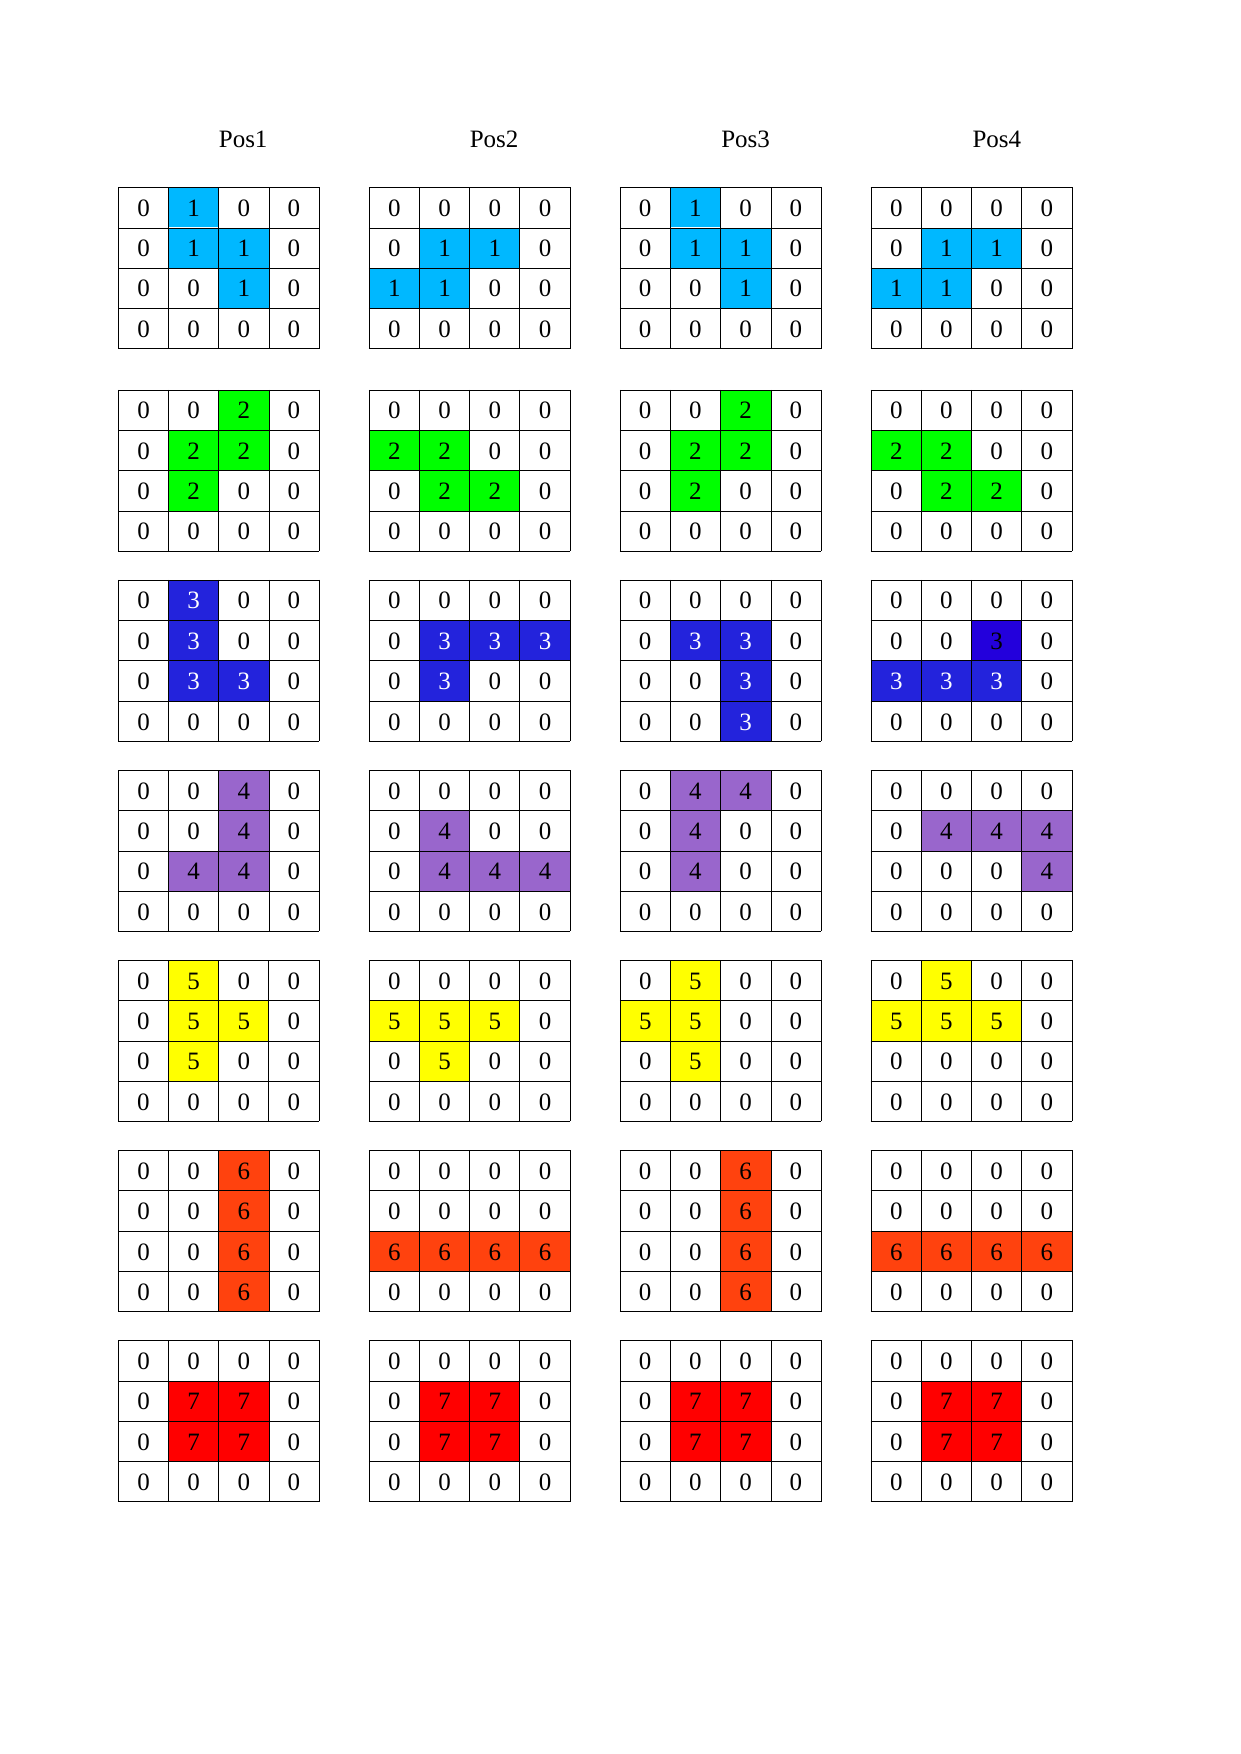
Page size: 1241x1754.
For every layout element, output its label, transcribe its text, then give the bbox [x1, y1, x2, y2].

table_header 0 [721, 961, 771, 1000]
table_cell 5 [420, 1042, 469, 1081]
table_cell 0 [370, 892, 419, 931]
table_cell [320, 660, 369, 701]
table_cell 0 [119, 269, 168, 308]
table_header 0 [872, 581, 921, 620]
table_cell 0 [721, 1042, 771, 1081]
table_cell 6 [219, 1191, 269, 1231]
table_cell 0 [119, 892, 168, 931]
table_cell [320, 1271, 369, 1311]
table_cell [1073, 1000, 1122, 1041]
table_cell 0 [972, 269, 1021, 308]
table_cell 3 [420, 661, 469, 701]
table_header 4 [721, 771, 771, 810]
table_cell [571, 1190, 620, 1231]
table_cell 0 [520, 269, 570, 308]
table_cell 0 [370, 309, 419, 348]
table_cell [1073, 511, 1122, 551]
table_cell [320, 1231, 369, 1271]
table_cell 0 [1022, 1042, 1072, 1081]
table_cell 0 [520, 1082, 570, 1121]
table_cell 0 [671, 1232, 720, 1271]
table_cell 5 [671, 1001, 720, 1041]
table_header 0 [470, 188, 519, 227]
table_cell 7 [169, 1422, 218, 1461]
table_cell 0 [972, 702, 1021, 741]
table_header 0 [1022, 961, 1072, 1000]
table_cell 0 [520, 1382, 570, 1421]
table_cell 0 [772, 892, 821, 931]
table_header 5 [169, 961, 218, 1000]
table_cell 0 [169, 269, 218, 308]
table_cell 0 [270, 1422, 319, 1461]
table_cell 4 [219, 811, 269, 851]
table_cell 0 [470, 892, 519, 931]
table_cell 0 [872, 811, 921, 851]
table_header 4 [671, 771, 720, 810]
table_header [822, 1340, 871, 1381]
table_cell 0 [520, 1001, 570, 1041]
table_header 0 [520, 961, 570, 1000]
table_cell 0 [119, 512, 168, 551]
table_cell 0 [470, 811, 519, 851]
table_cell 0 [972, 1042, 1021, 1081]
table_cell 5 [219, 1001, 268, 1041]
table_header 0 [721, 188, 771, 227]
table_header 0 [370, 581, 419, 620]
table_header 0 [219, 1341, 269, 1381]
table_cell [320, 1000, 369, 1041]
table_header 0 [972, 961, 1021, 1000]
table_cell 2 [370, 431, 419, 470]
table_header 0 [420, 961, 469, 1000]
table_cell 0 [922, 1191, 971, 1231]
table_cell 0 [872, 1191, 921, 1231]
table_cell 0 [671, 1191, 720, 1231]
table_header [1073, 187, 1122, 227]
table_header 0 [671, 391, 720, 430]
table_cell 0 [470, 512, 519, 551]
table_cell [571, 430, 620, 470]
table_cell 0 [671, 512, 720, 551]
table_cell 0 [119, 1272, 168, 1311]
table_cell [571, 511, 620, 551]
table_cell 0 [270, 471, 319, 511]
table_cell 5 [370, 1001, 419, 1041]
table_cell 0 [119, 1382, 168, 1421]
table_cell 2 [972, 471, 1021, 511]
table_cell 0 [119, 1001, 168, 1041]
table_cell 0 [621, 1382, 670, 1421]
table_cell 0 [219, 621, 269, 660]
table_cell 5 [671, 1042, 720, 1081]
table_header 0 [370, 1151, 419, 1190]
table_header [1073, 580, 1122, 620]
table_cell 0 [872, 892, 921, 931]
table_cell 7 [169, 1382, 218, 1421]
table_header 0 [621, 581, 670, 620]
table_cell [571, 660, 620, 701]
table_cell 4 [972, 811, 1021, 851]
table_cell 5 [470, 1001, 519, 1041]
table_cell 0 [1022, 1422, 1072, 1461]
table_cell 0 [621, 1191, 670, 1231]
table_cell 5 [972, 1001, 1021, 1041]
table_cell 6 [721, 1232, 771, 1271]
table_cell 0 [922, 852, 971, 891]
table_cell 0 [520, 229, 570, 268]
table_cell [320, 430, 369, 470]
table_header [1073, 390, 1122, 430]
table_cell 0 [370, 471, 419, 511]
table_cell 7 [922, 1422, 971, 1461]
table_cell [571, 620, 620, 660]
table_cell 0 [671, 661, 720, 701]
table_cell 0 [119, 431, 168, 470]
table_cell 0 [119, 811, 168, 851]
table_cell [1073, 660, 1122, 701]
table_header 3 [169, 581, 218, 620]
table_cell 0 [772, 661, 821, 701]
table_cell 0 [922, 309, 971, 348]
table_cell 0 [420, 512, 469, 551]
table_cell 0 [772, 811, 821, 851]
table_cell 4 [420, 811, 469, 851]
table_cell 0 [772, 471, 821, 511]
table_cell [571, 308, 620, 348]
table_cell [320, 470, 369, 511]
table_cell 0 [520, 1042, 570, 1081]
table_cell 0 [270, 1462, 319, 1501]
table_cell 6 [1022, 1232, 1072, 1271]
table_header 1 [671, 188, 720, 227]
table_cell 0 [520, 702, 570, 741]
table_cell 0 [219, 1462, 269, 1501]
table_cell 0 [721, 1462, 771, 1501]
table_header [1073, 1340, 1122, 1381]
table_header 0 [621, 1151, 670, 1190]
table_cell [822, 810, 871, 851]
table_cell 0 [972, 892, 1021, 931]
table_header 0 [922, 771, 971, 810]
table_header [571, 390, 620, 430]
table_cell 0 [721, 811, 771, 851]
table_cell 5 [420, 1001, 469, 1041]
table_header 0 [169, 1151, 218, 1190]
table_cell 0 [470, 1191, 519, 1231]
table_header 0 [470, 961, 519, 1000]
table_header 0 [972, 771, 1021, 810]
table_header [320, 1340, 369, 1381]
table_cell 0 [922, 512, 971, 551]
table_header 1 [169, 188, 218, 227]
table_header 0 [772, 391, 821, 430]
table_header 0 [972, 391, 1021, 430]
table_cell 0 [169, 892, 218, 931]
table_cell [1073, 701, 1122, 741]
table_header 0 [1022, 771, 1072, 810]
table_header [822, 580, 871, 620]
table_cell 0 [621, 471, 670, 511]
table_cell 1 [420, 229, 469, 268]
table_cell 0 [470, 1082, 519, 1121]
table_cell [320, 891, 369, 931]
table_cell 5 [872, 1001, 921, 1041]
table_cell 0 [1022, 1382, 1072, 1421]
table_header 5 [671, 961, 720, 1000]
table_cell 4 [420, 852, 469, 891]
table_cell 0 [520, 1462, 570, 1501]
table_cell 0 [922, 1082, 971, 1121]
table_header 0 [621, 391, 670, 430]
table_cell 0 [772, 1232, 821, 1271]
table_cell [1073, 1421, 1122, 1461]
table_cell 0 [420, 309, 469, 348]
table_header [320, 770, 369, 810]
table_cell [822, 1421, 871, 1461]
table_cell 0 [671, 702, 720, 741]
table_cell 0 [872, 1462, 921, 1501]
table_header [571, 1150, 620, 1190]
table_cell 0 [721, 1082, 771, 1121]
table_cell 0 [922, 892, 971, 931]
table_cell 0 [270, 512, 319, 551]
table_cell 4 [169, 852, 218, 891]
table_cell 7 [721, 1422, 771, 1461]
table_cell 0 [671, 1082, 720, 1121]
table_header 0 [520, 1341, 570, 1381]
table_cell 0 [772, 1082, 821, 1121]
table_cell [320, 1190, 369, 1231]
table_header [822, 187, 871, 227]
table_cell 3 [721, 621, 771, 660]
table_cell 0 [772, 1272, 821, 1311]
table_cell 0 [721, 512, 771, 551]
table_header 0 [219, 188, 269, 227]
table_header 0 [420, 581, 469, 620]
table_cell [320, 620, 369, 660]
table_cell 0 [671, 269, 720, 308]
table_cell 1 [671, 229, 720, 268]
table_cell 6 [972, 1232, 1021, 1271]
table_header 0 [721, 581, 771, 620]
table_cell 1 [872, 269, 921, 308]
table_cell 0 [872, 1422, 921, 1461]
table_cell 1 [922, 269, 971, 308]
table_header 0 [270, 1341, 319, 1381]
table_cell 0 [370, 1082, 419, 1121]
table_cell [822, 1081, 871, 1121]
table_cell 0 [721, 471, 771, 511]
table_header 0 [972, 1341, 1021, 1381]
table_cell 0 [1022, 309, 1072, 348]
table_header 0 [420, 188, 469, 227]
table_cell 0 [872, 852, 921, 891]
table_cell 0 [872, 471, 921, 511]
table_header 6 [721, 1151, 771, 1190]
table_cell 7 [219, 1422, 269, 1461]
table_cell 0 [972, 431, 1021, 470]
table_cell 0 [270, 852, 319, 891]
table_header 0 [270, 771, 319, 810]
table_cell 0 [972, 1462, 1021, 1501]
table_cell 0 [1022, 661, 1072, 701]
table_cell [822, 660, 871, 701]
table_cell [320, 1081, 369, 1121]
table_header 0 [169, 771, 218, 810]
table_cell 0 [270, 621, 319, 660]
table_cell [822, 268, 871, 308]
table_cell 0 [270, 229, 319, 268]
table_cell [1073, 1190, 1122, 1231]
table_cell 4 [671, 852, 720, 891]
table_header 0 [721, 1341, 771, 1381]
table_cell [1073, 430, 1122, 470]
table_cell 0 [621, 269, 670, 308]
table_cell [571, 1381, 620, 1421]
table_cell 7 [972, 1382, 1021, 1421]
table_cell 6 [922, 1232, 971, 1271]
table_cell 0 [370, 1272, 419, 1311]
table_cell 0 [772, 309, 821, 348]
table_cell 0 [772, 431, 821, 470]
table_header [822, 960, 871, 1000]
table_cell 6 [420, 1232, 469, 1271]
table_header 0 [420, 1341, 469, 1381]
table_cell 0 [621, 852, 670, 891]
table_header 0 [119, 1341, 168, 1381]
table_cell [1073, 470, 1122, 511]
table_header Pos1 [118, 118, 368, 158]
table_cell 0 [1022, 1001, 1072, 1041]
table_header 0 [772, 188, 821, 227]
table_header 0 [270, 391, 319, 430]
table_cell [822, 1041, 871, 1081]
table_header 0 [470, 1341, 519, 1381]
table_cell 1 [219, 269, 269, 308]
table_header 2 [721, 391, 771, 430]
table_cell [320, 1381, 369, 1421]
table_cell 3 [520, 621, 570, 660]
table_cell 0 [370, 811, 419, 851]
table_header 0 [269, 961, 319, 1000]
table_cell 0 [520, 512, 570, 551]
table_cell 1 [721, 269, 771, 308]
table_cell 0 [972, 1272, 1021, 1311]
table_cell 0 [520, 309, 570, 348]
table_cell 0 [721, 852, 771, 891]
table_cell 1 [169, 229, 218, 268]
table_header 0 [470, 1151, 519, 1190]
table_cell 0 [119, 1422, 168, 1461]
table_cell 5 [922, 1001, 971, 1041]
table_cell 2 [922, 431, 971, 470]
table_header 0 [119, 188, 168, 227]
table_cell 4 [671, 811, 720, 851]
table_cell [1073, 1041, 1122, 1081]
table_cell 0 [269, 1001, 319, 1041]
table_header 0 [370, 188, 419, 227]
table_header [822, 770, 871, 810]
table_cell 0 [872, 512, 921, 551]
table_cell 0 [420, 1462, 469, 1501]
table_cell 0 [671, 1462, 720, 1501]
table_cell 2 [420, 471, 469, 511]
table_cell [571, 1271, 620, 1311]
table_header 0 [219, 961, 268, 1000]
table_header 0 [470, 581, 519, 620]
table_header 0 [370, 771, 419, 810]
table_cell 0 [420, 1272, 469, 1311]
table_cell [571, 1041, 620, 1081]
table_cell 0 [169, 1462, 218, 1501]
table_cell 3 [721, 702, 771, 741]
table_header 0 [1022, 188, 1072, 227]
table_cell 0 [470, 269, 519, 308]
table_cell 3 [872, 661, 921, 701]
table_cell 0 [520, 1191, 570, 1231]
table_cell [822, 1381, 871, 1421]
table_header 0 [621, 771, 670, 810]
table_cell 2 [169, 431, 218, 470]
table_header 0 [520, 1151, 570, 1190]
table_cell [571, 470, 620, 511]
table_cell 0 [119, 1042, 168, 1081]
table_cell 0 [270, 661, 319, 701]
table_header 0 [872, 961, 921, 1000]
table_header 0 [270, 188, 319, 227]
table_cell 0 [270, 1191, 319, 1231]
table_cell 0 [520, 1422, 570, 1461]
table_cell 0 [169, 1191, 218, 1231]
table_cell 0 [621, 1422, 670, 1461]
table_cell [571, 1421, 620, 1461]
table_cell 0 [1022, 229, 1072, 268]
table_cell 0 [772, 1422, 821, 1461]
table_cell 0 [270, 892, 319, 931]
table_header 0 [972, 188, 1021, 227]
table_cell 0 [219, 309, 269, 348]
table_cell 3 [169, 621, 218, 660]
table_cell 4 [1022, 852, 1072, 891]
table_cell 2 [671, 471, 720, 511]
table_header 0 [270, 1151, 319, 1190]
table_header 0 [671, 581, 720, 620]
table_header 0 [520, 771, 570, 810]
table_cell [1073, 228, 1122, 268]
table_cell 2 [420, 431, 469, 470]
table_cell 7 [219, 1382, 269, 1421]
table_cell [822, 308, 871, 348]
table_cell 0 [520, 892, 570, 931]
table_header 5 [922, 961, 971, 1000]
table_cell 5 [621, 1001, 670, 1041]
table_cell 6 [219, 1232, 269, 1271]
table_header 0 [420, 391, 469, 430]
table_header 0 [1022, 391, 1072, 430]
table_cell 6 [370, 1232, 419, 1271]
table_cell [822, 620, 871, 660]
table_cell 3 [169, 661, 218, 701]
table_header [320, 960, 369, 1000]
table_cell 0 [922, 1042, 971, 1081]
table_cell 0 [772, 229, 821, 268]
table_cell 0 [772, 1462, 821, 1501]
table_cell 3 [972, 621, 1021, 660]
table_cell 0 [1022, 621, 1072, 660]
table_cell 0 [119, 1462, 168, 1501]
table_cell 0 [370, 512, 419, 551]
table_cell 0 [169, 309, 218, 348]
table_cell 0 [1022, 431, 1072, 470]
table_header 0 [772, 771, 821, 810]
table_header [1073, 1150, 1122, 1190]
table_header 0 [1022, 1341, 1072, 1381]
table_cell 0 [721, 1001, 771, 1041]
table_cell [320, 511, 369, 551]
table_header 0 [119, 581, 168, 620]
table_cell 5 [169, 1001, 218, 1041]
table_cell 3 [671, 621, 720, 660]
table_cell [320, 1041, 369, 1081]
table_cell 4 [520, 852, 570, 891]
table_cell 0 [972, 512, 1021, 551]
table_cell 0 [370, 1191, 419, 1231]
table_cell 0 [169, 512, 218, 551]
table_cell 0 [1022, 269, 1072, 308]
table_cell 4 [470, 852, 519, 891]
table_cell 0 [621, 229, 670, 268]
table_cell 0 [270, 1232, 319, 1271]
table_cell 0 [671, 892, 720, 931]
table_header 0 [772, 581, 821, 620]
table_cell 6 [872, 1232, 921, 1271]
table_header 0 [922, 1151, 971, 1190]
table_cell 0 [772, 1042, 821, 1081]
table_cell [1073, 1461, 1122, 1501]
table_header 0 [470, 771, 519, 810]
table_header 0 [1022, 1151, 1072, 1190]
table_cell [1073, 1271, 1122, 1311]
table_cell 0 [270, 811, 319, 851]
table_header 0 [621, 961, 670, 1000]
table_cell 0 [872, 309, 921, 348]
table_cell 7 [972, 1422, 1021, 1461]
table_cell [320, 701, 369, 741]
table_cell 6 [721, 1191, 771, 1231]
table_cell 0 [370, 661, 419, 701]
table_header 0 [119, 1151, 168, 1190]
table_cell [320, 1461, 369, 1501]
table_cell 7 [671, 1422, 720, 1461]
table_cell [1073, 891, 1122, 931]
table_cell 0 [772, 512, 821, 551]
table_cell 0 [972, 852, 1021, 891]
table_cell 4 [922, 811, 971, 851]
table_cell [320, 308, 369, 348]
table_cell 0 [872, 229, 921, 268]
table_cell 0 [470, 1462, 519, 1501]
table_cell [822, 1461, 871, 1501]
table_header 0 [370, 1341, 419, 1381]
table_cell 0 [119, 661, 168, 701]
table_cell 0 [119, 309, 168, 348]
table_cell 0 [1022, 512, 1072, 551]
table_cell 0 [169, 1272, 218, 1311]
table_header 0 [922, 581, 971, 620]
table_cell 0 [270, 309, 319, 348]
table_header 0 [219, 581, 269, 620]
table_cell 2 [470, 471, 519, 511]
table_cell 0 [972, 1082, 1021, 1121]
table_cell 0 [922, 621, 971, 660]
table_cell [320, 268, 369, 308]
table_cell 0 [420, 1191, 469, 1231]
table_cell [822, 511, 871, 551]
table_cell [822, 228, 871, 268]
table_cell 0 [520, 431, 570, 470]
table_header 0 [119, 771, 168, 810]
table_cell 0 [219, 471, 269, 511]
table_cell [571, 1081, 620, 1121]
table_cell [1073, 308, 1122, 348]
table_cell 1 [420, 269, 469, 308]
table_cell 1 [972, 229, 1021, 268]
table_cell 0 [1022, 892, 1072, 931]
table_cell 0 [219, 1082, 268, 1121]
table_cell 4 [219, 852, 269, 891]
table_header 0 [922, 188, 971, 227]
table_header 6 [219, 1151, 269, 1190]
table_cell 0 [470, 1272, 519, 1311]
table_cell 0 [772, 852, 821, 891]
table_cell [320, 851, 369, 891]
table_cell 0 [721, 309, 771, 348]
table_cell 0 [621, 1462, 670, 1501]
table_cell 0 [621, 512, 670, 551]
table_cell 0 [772, 621, 821, 660]
table_cell 1 [470, 229, 519, 268]
table_cell 0 [872, 702, 921, 741]
table_cell 2 [872, 431, 921, 470]
table_cell 0 [119, 229, 168, 268]
table_cell 0 [671, 309, 720, 348]
table_cell 0 [621, 1232, 670, 1271]
table_header 0 [972, 1151, 1021, 1190]
table_cell 0 [270, 269, 319, 308]
table_cell 0 [922, 1272, 971, 1311]
table_cell 3 [721, 661, 771, 701]
table_cell [822, 1190, 871, 1231]
table_header [1073, 770, 1122, 810]
table_cell [1073, 1231, 1122, 1271]
table_cell 0 [169, 702, 218, 741]
table_header 0 [772, 961, 821, 1000]
table_cell 0 [370, 1422, 419, 1461]
table_cell 0 [169, 1082, 218, 1121]
table_cell [822, 891, 871, 931]
table_cell 0 [671, 1272, 720, 1311]
table_cell 2 [721, 431, 771, 470]
table_cell 1 [370, 269, 419, 308]
table_cell 3 [420, 621, 469, 660]
table_cell [822, 701, 871, 741]
table_cell 0 [621, 702, 670, 741]
table_header 0 [470, 391, 519, 430]
table_header [571, 187, 620, 227]
table_cell 0 [621, 661, 670, 701]
table_cell [320, 228, 369, 268]
table_cell 0 [370, 229, 419, 268]
table_header [822, 390, 871, 430]
table_header 0 [621, 188, 670, 227]
table_header 2 [219, 391, 269, 430]
table_cell 0 [520, 471, 570, 511]
table_cell [571, 1000, 620, 1041]
table_cell 0 [119, 621, 168, 660]
table_header [320, 1150, 369, 1190]
table_cell 0 [169, 1232, 218, 1271]
table_header 4 [219, 771, 269, 810]
table_header 0 [420, 1151, 469, 1190]
table_cell 0 [1022, 471, 1072, 511]
table_cell 0 [1022, 702, 1072, 741]
table_cell [1073, 1381, 1122, 1421]
table_cell 0 [772, 1001, 821, 1041]
table_cell 0 [872, 1382, 921, 1421]
table_cell 0 [470, 702, 519, 741]
table_cell 0 [270, 1272, 319, 1311]
table_cell 0 [219, 702, 269, 741]
table_cell [571, 851, 620, 891]
table_cell 4 [1022, 811, 1072, 851]
table_cell 6 [219, 1272, 269, 1311]
table_cell 0 [621, 1082, 670, 1121]
table_header 0 [972, 581, 1021, 620]
table_cell [571, 1461, 620, 1501]
table_cell 1 [721, 229, 771, 268]
table_cell 0 [621, 811, 670, 851]
table_header 0 [520, 188, 570, 227]
table_cell 0 [119, 1232, 168, 1271]
table_cell 0 [1022, 1191, 1072, 1231]
table_header 0 [772, 1341, 821, 1381]
table_cell 0 [1022, 1462, 1072, 1501]
table_cell 0 [219, 892, 269, 931]
table_cell [1073, 1081, 1122, 1121]
table_header 0 [370, 961, 419, 1000]
table_header 0 [119, 391, 168, 430]
table_cell 2 [219, 431, 269, 470]
table_cell [1073, 851, 1122, 891]
table_cell 0 [470, 309, 519, 348]
table_header 0 [872, 391, 921, 430]
table_cell [571, 228, 620, 268]
table_cell 0 [621, 621, 670, 660]
table_cell 0 [370, 1042, 419, 1081]
table_cell 1 [219, 229, 269, 268]
table_cell 0 [520, 1272, 570, 1311]
table_cell 2 [671, 431, 720, 470]
table_cell 0 [370, 852, 419, 891]
table_cell 0 [872, 1082, 921, 1121]
table_cell [822, 1271, 871, 1311]
table_header 0 [169, 391, 218, 430]
table_header 0 [922, 1341, 971, 1381]
table_cell 0 [1022, 1082, 1072, 1121]
table_cell 0 [922, 702, 971, 741]
table_cell 0 [470, 1042, 519, 1081]
table_header 0 [1022, 581, 1072, 620]
table_cell 0 [420, 892, 469, 931]
table_cell 0 [219, 1042, 268, 1081]
table_cell 0 [772, 1382, 821, 1421]
table_header 0 [872, 1151, 921, 1190]
table_cell 0 [370, 702, 419, 741]
table_header [320, 187, 369, 227]
table_cell 0 [119, 852, 168, 891]
table_header 0 [671, 1341, 720, 1381]
table_header 0 [520, 391, 570, 430]
table_cell [571, 1231, 620, 1271]
table_cell [571, 810, 620, 851]
table_cell 0 [470, 661, 519, 701]
table_cell 2 [922, 471, 971, 511]
table_header [1073, 960, 1122, 1000]
table_header 0 [922, 391, 971, 430]
table_cell 0 [119, 471, 168, 511]
table_header 0 [169, 1341, 218, 1381]
table_cell [822, 1000, 871, 1041]
table_cell 5 [169, 1042, 218, 1081]
table_header [571, 580, 620, 620]
table_cell 7 [470, 1422, 519, 1461]
table_cell 6 [520, 1232, 570, 1271]
table_cell [822, 1231, 871, 1271]
table_cell 0 [269, 1042, 319, 1081]
table_cell 0 [1022, 1272, 1072, 1311]
table_cell 0 [370, 1382, 419, 1421]
table_cell [320, 810, 369, 851]
table_cell 0 [621, 309, 670, 348]
table_cell 0 [721, 892, 771, 931]
table_cell 0 [621, 1042, 670, 1081]
table_cell [571, 891, 620, 931]
table_cell [1073, 268, 1122, 308]
table_cell 3 [922, 661, 971, 701]
table_cell 0 [520, 811, 570, 851]
table_cell 0 [772, 702, 821, 741]
table_cell 0 [972, 309, 1021, 348]
table_cell [822, 430, 871, 470]
table_header 0 [420, 771, 469, 810]
table_header 0 [872, 771, 921, 810]
table_cell 0 [772, 1191, 821, 1231]
table_cell [1073, 810, 1122, 851]
table_header 0 [872, 188, 921, 227]
table_header 0 [872, 1341, 921, 1381]
table_header 0 [520, 581, 570, 620]
table_header 0 [370, 391, 419, 430]
table_cell 0 [119, 1191, 168, 1231]
table_header 0 [772, 1151, 821, 1190]
table_cell 3 [470, 621, 519, 660]
table_cell 0 [621, 892, 670, 931]
table_cell 1 [922, 229, 971, 268]
table_cell 6 [470, 1232, 519, 1271]
table_cell 0 [270, 431, 319, 470]
table_cell 0 [872, 1272, 921, 1311]
table_header [320, 580, 369, 620]
table_header 0 [270, 581, 319, 620]
table_cell 0 [922, 1462, 971, 1501]
table_cell 0 [520, 661, 570, 701]
table_header Pos3 [620, 118, 871, 158]
table_cell 0 [169, 811, 218, 851]
table_cell 0 [420, 702, 469, 741]
table_cell 0 [269, 1082, 319, 1121]
table_cell 0 [370, 621, 419, 660]
table_cell 7 [420, 1382, 469, 1421]
table_cell 0 [470, 431, 519, 470]
table_header [320, 390, 369, 430]
table_cell 3 [219, 661, 269, 701]
table_cell 0 [621, 431, 670, 470]
table_header Pos4 [871, 118, 1122, 158]
table_header [822, 1150, 871, 1190]
table_header [571, 1340, 620, 1381]
table_cell 0 [219, 512, 269, 551]
table_cell 0 [370, 1462, 419, 1501]
table_header [571, 960, 620, 1000]
table_cell 0 [621, 1272, 670, 1311]
table_cell 6 [721, 1272, 771, 1311]
table_header Pos2 [368, 118, 620, 158]
table_cell 0 [872, 621, 921, 660]
table_header 0 [671, 1151, 720, 1190]
table_header [571, 770, 620, 810]
table_cell 0 [270, 702, 319, 741]
table_cell 7 [420, 1422, 469, 1461]
table_cell [320, 1421, 369, 1461]
table_cell 0 [119, 702, 168, 741]
table_cell 7 [922, 1382, 971, 1421]
table_cell [1073, 620, 1122, 660]
table_cell [571, 268, 620, 308]
table_cell 0 [972, 1191, 1021, 1231]
table_cell 0 [772, 269, 821, 308]
table_header 0 [119, 961, 168, 1000]
table_cell 0 [119, 1082, 168, 1121]
table_cell [822, 470, 871, 511]
table_cell 0 [270, 1382, 319, 1421]
table_cell [571, 701, 620, 741]
table_header 0 [621, 1341, 670, 1381]
table_cell 7 [470, 1382, 519, 1421]
table_cell 0 [420, 1082, 469, 1121]
table_cell 2 [169, 471, 218, 511]
table_cell 7 [721, 1382, 771, 1421]
table_cell 3 [972, 661, 1021, 701]
table_cell 0 [872, 1042, 921, 1081]
table_cell 7 [671, 1382, 720, 1421]
table_cell [822, 851, 871, 891]
